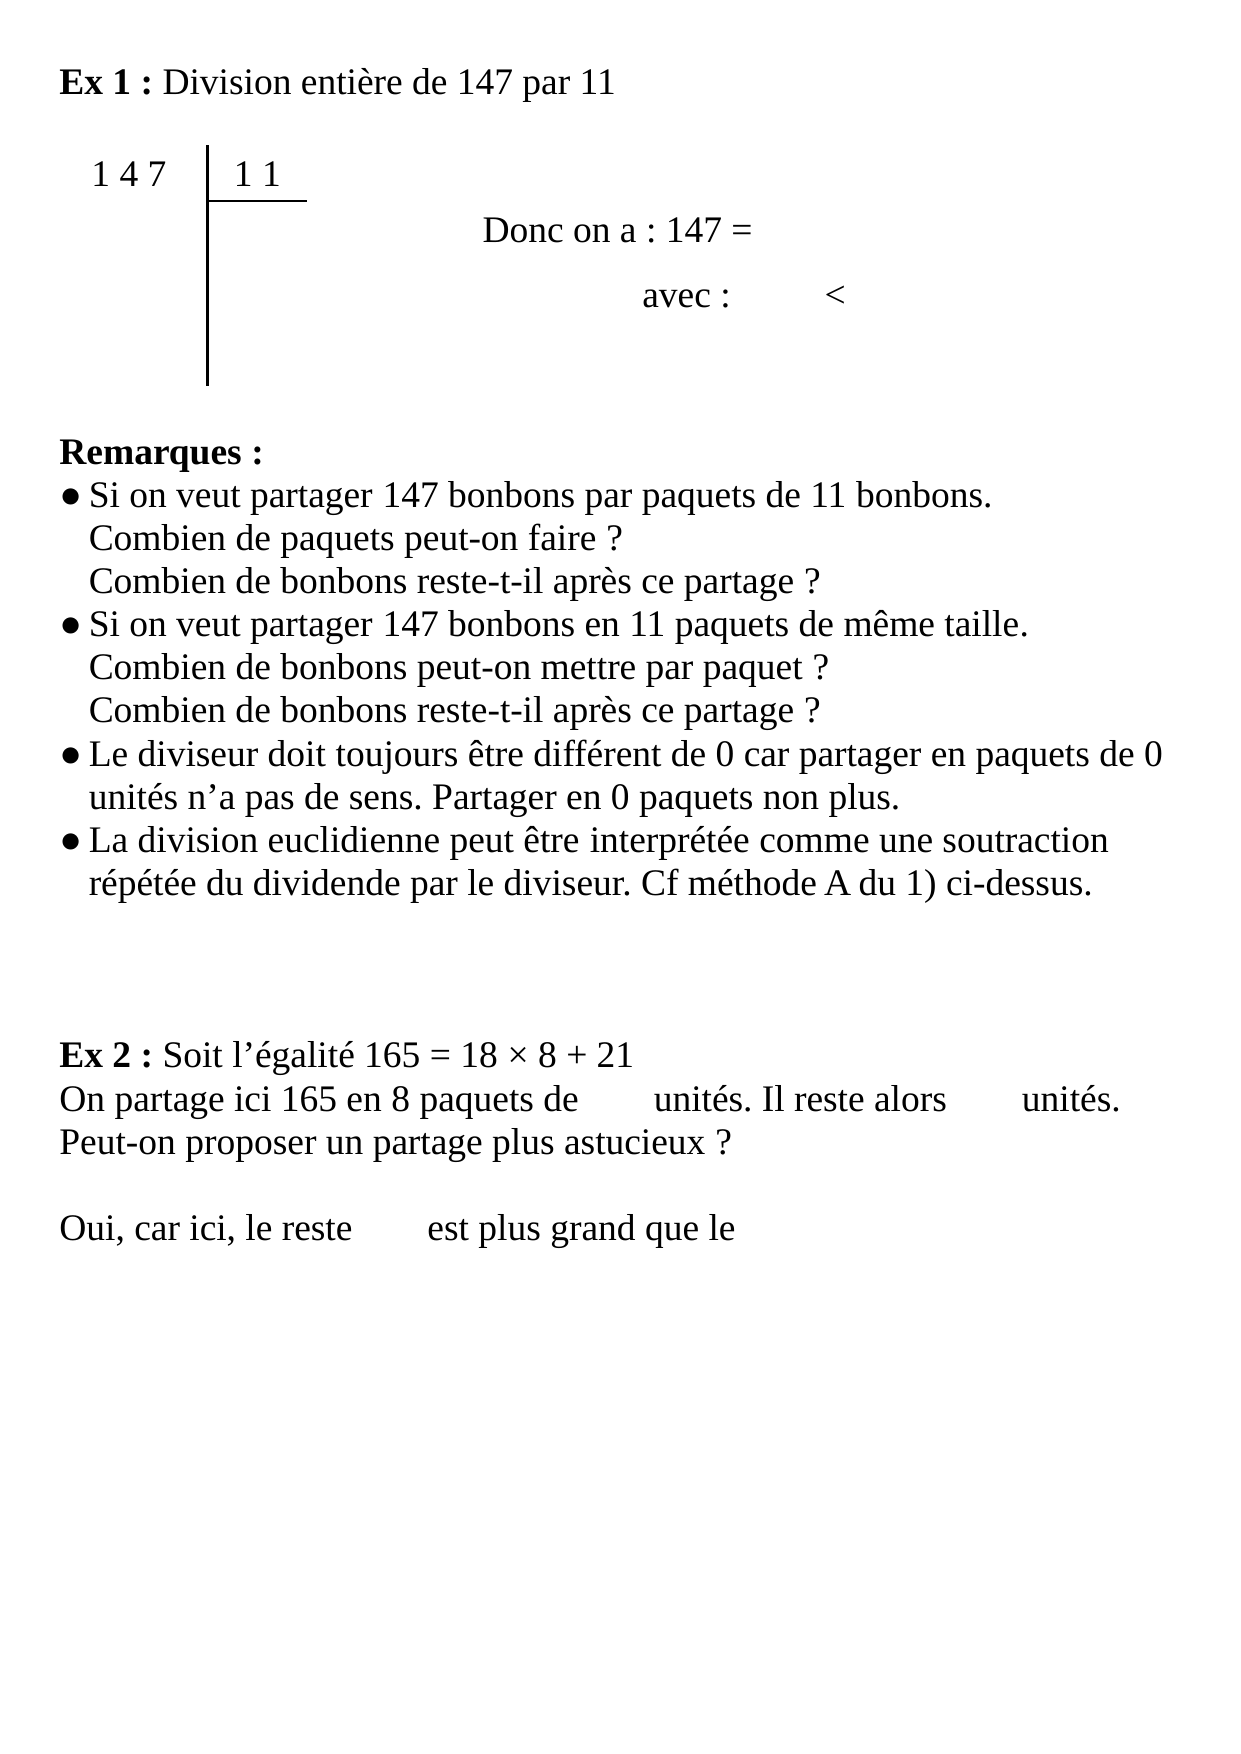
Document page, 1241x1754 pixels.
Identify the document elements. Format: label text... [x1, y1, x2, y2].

text Oui, car ici, le reste est plus grand que le [59, 1205, 1181, 1248]
list La division euclidienne peut être interprétée comme une soutraction répétée du dividende par le diviseur. Cf méthode A du 1) ci-dessus. [59, 817, 1181, 903]
text On partage ici 165 en 8 paquets de unités. Il reste alors unités. [59, 1076, 1181, 1119]
text Ex 1 : Division entière de 147 par 11 [59, 59, 1181, 102]
table_header 1 4 7 [59, 145, 206, 200]
table_cell [209, 202, 307, 386]
text Peut-on proposer un partage plus astucieux ? [59, 1119, 1181, 1162]
table_cell [59, 200, 206, 386]
table_cell Donc on a : 147 = avec : < [307, 200, 1181, 386]
list Le diviseur doit toujours être différent de 0 car partager en paquets de 0 unités n’a pas de sens. Partager en 0 paquets non plus. [59, 731, 1181, 817]
table_header [307, 145, 1181, 200]
text Remarques : [59, 429, 1181, 472]
text Ex 2 : Soit l’égalité 165 = 18 × 8 + 21 [59, 1033, 1181, 1076]
list Si on veut partager 147 bonbons en 11 paquets de même taille. Combien de bonbons peut-on mettre par paquet ? Combien de bonbons reste-t-il après ce partage ? [59, 602, 1181, 731]
table_header 1 1 [209, 145, 307, 200]
list Si on veut partager 147 bonbons par paquets de 11 bonbons. Combien de paquets peut-on faire ? Combien de bonbons reste-t-il après ce partage ? [59, 472, 1181, 602]
